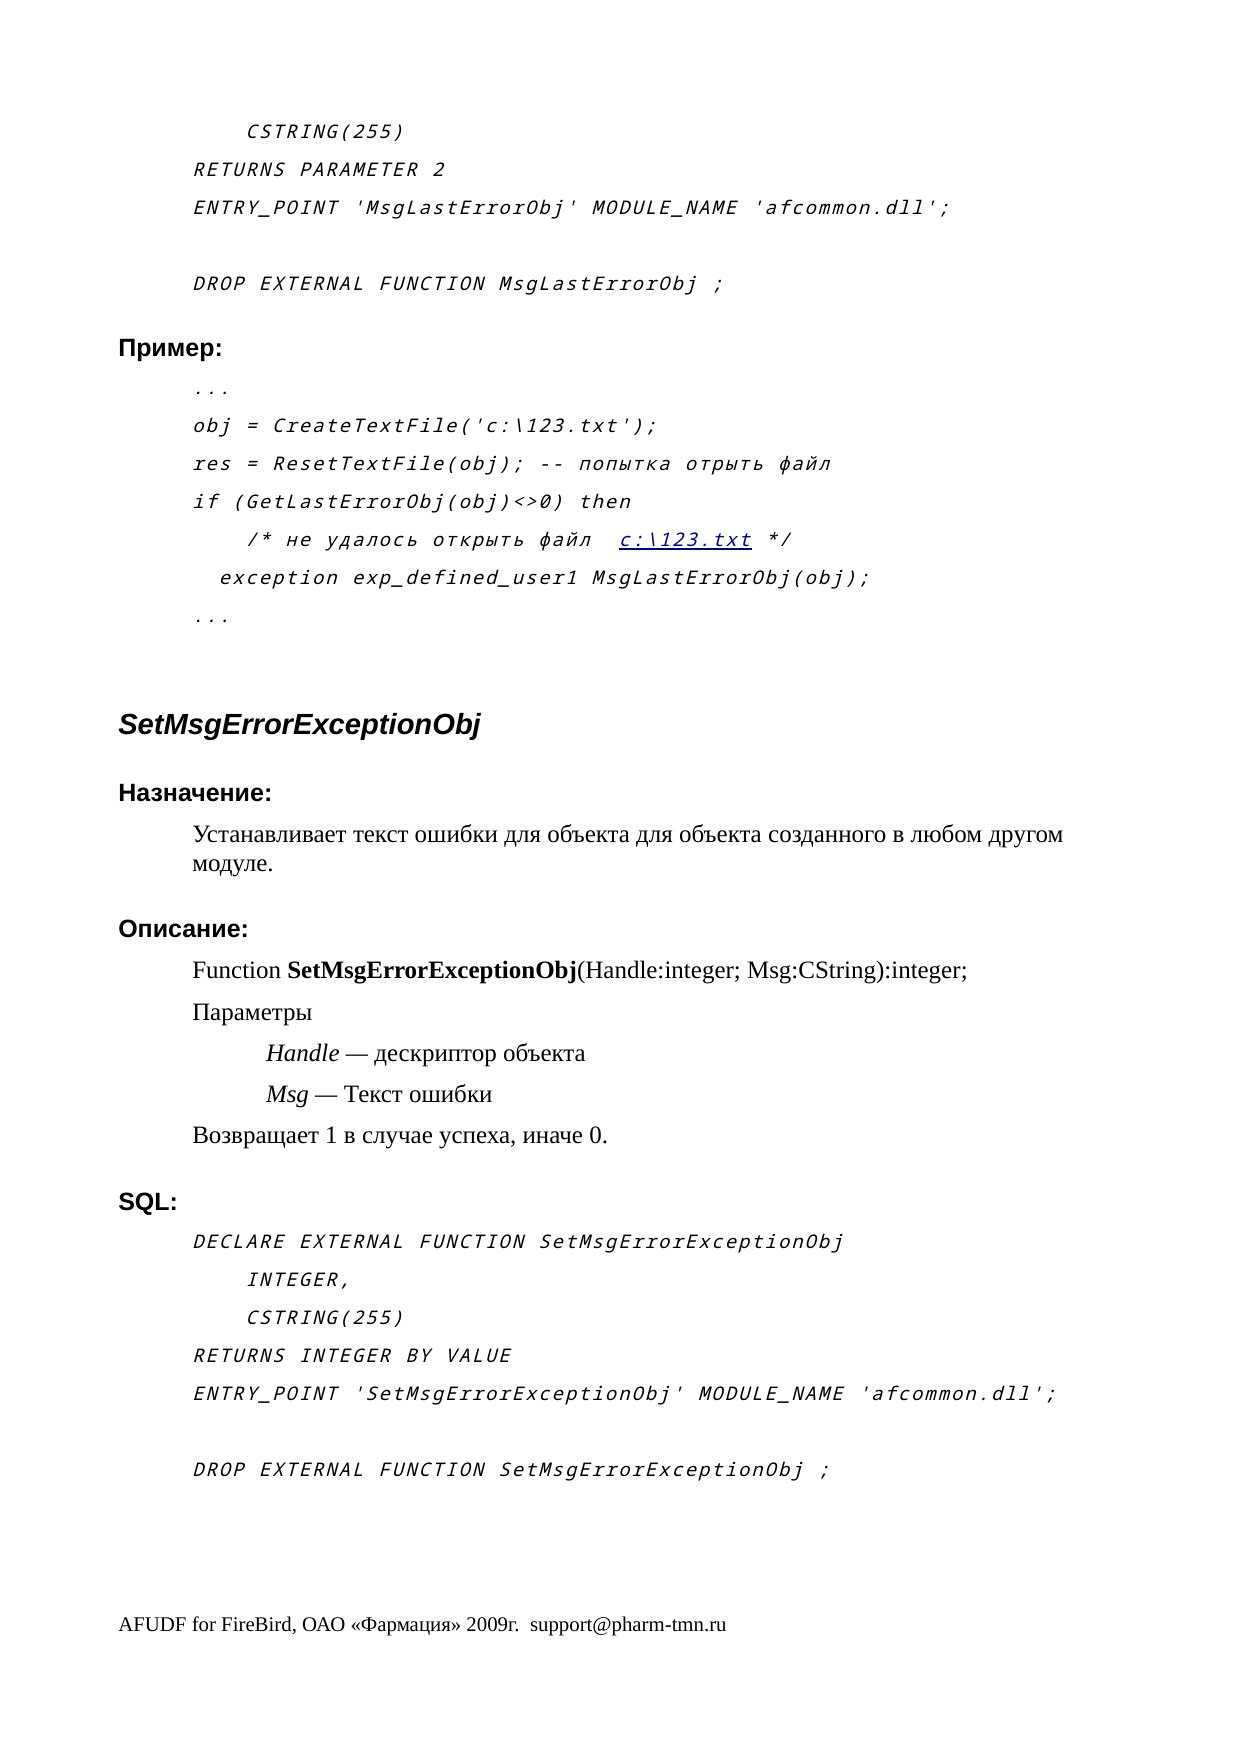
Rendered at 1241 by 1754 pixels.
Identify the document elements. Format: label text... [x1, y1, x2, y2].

text obj = CreateTextFile('c:\123.txt'); [192, 412, 1122, 438]
text exception exp_defined_user1 MsgLastErrorObj(obj); [192, 564, 1122, 590]
text INTEGER, [192, 1266, 1122, 1291]
text ... [192, 374, 1122, 400]
text if (GetLastErrorObj(obj)<>0) then [192, 488, 1122, 514]
text Msg — Текст ошибки [192, 1079, 1122, 1108]
text Function SetMsgErrorExceptionObj(Handle:integer; Msg:CString):integer; [192, 955, 1122, 984]
text RETURNS INTEGER BY VALUE [192, 1342, 1122, 1367]
text RETURNS PARAMETER 2 [192, 156, 1122, 182]
text ENTRY_POINT 'SetMsgErrorExceptionObj' MODULE_NAME 'afcommon.dll'; [192, 1380, 1122, 1406]
text ENTRY_POINT 'MsgLastErrorObj' MODULE_NAME 'afcommon.dll'; [192, 194, 1122, 220]
subtitle Назначение: [118, 778, 1122, 807]
text Handle — дескриптор объекта [192, 1038, 1122, 1067]
text Параметры [192, 997, 1122, 1025]
subtitle Пример: [118, 333, 1122, 362]
text res = ResetTextFile(obj); -- попытка отрыть файл [192, 451, 1122, 476]
text Устанавливает текст ошибки для объекта для объекта созданного в любом другом модуле. [192, 819, 1122, 877]
text DECLARE EXTERNAL FUNCTION SetMsgErrorExceptionObj [192, 1228, 1122, 1253]
text Возвращает 1 в случае успеха, иначе 0. [192, 1120, 1122, 1149]
subtitle SetMsgErrorExceptionObj [118, 707, 1122, 740]
subtitle SQL: [118, 1187, 1122, 1215]
text DROP EXTERNAL FUNCTION SetMsgErrorExceptionObj ; [192, 1456, 1122, 1482]
text /* не удалось открыть файл c:\123.txt */ [192, 527, 1122, 552]
text CSTRING(255) [192, 1304, 1122, 1329]
text DROP EXTERNAL FUNCTION MsgLastErrorObj ; [192, 270, 1122, 296]
subtitle Описание: [118, 914, 1122, 943]
text ... [192, 603, 1122, 628]
text CSTRING(255) [192, 118, 1122, 144]
